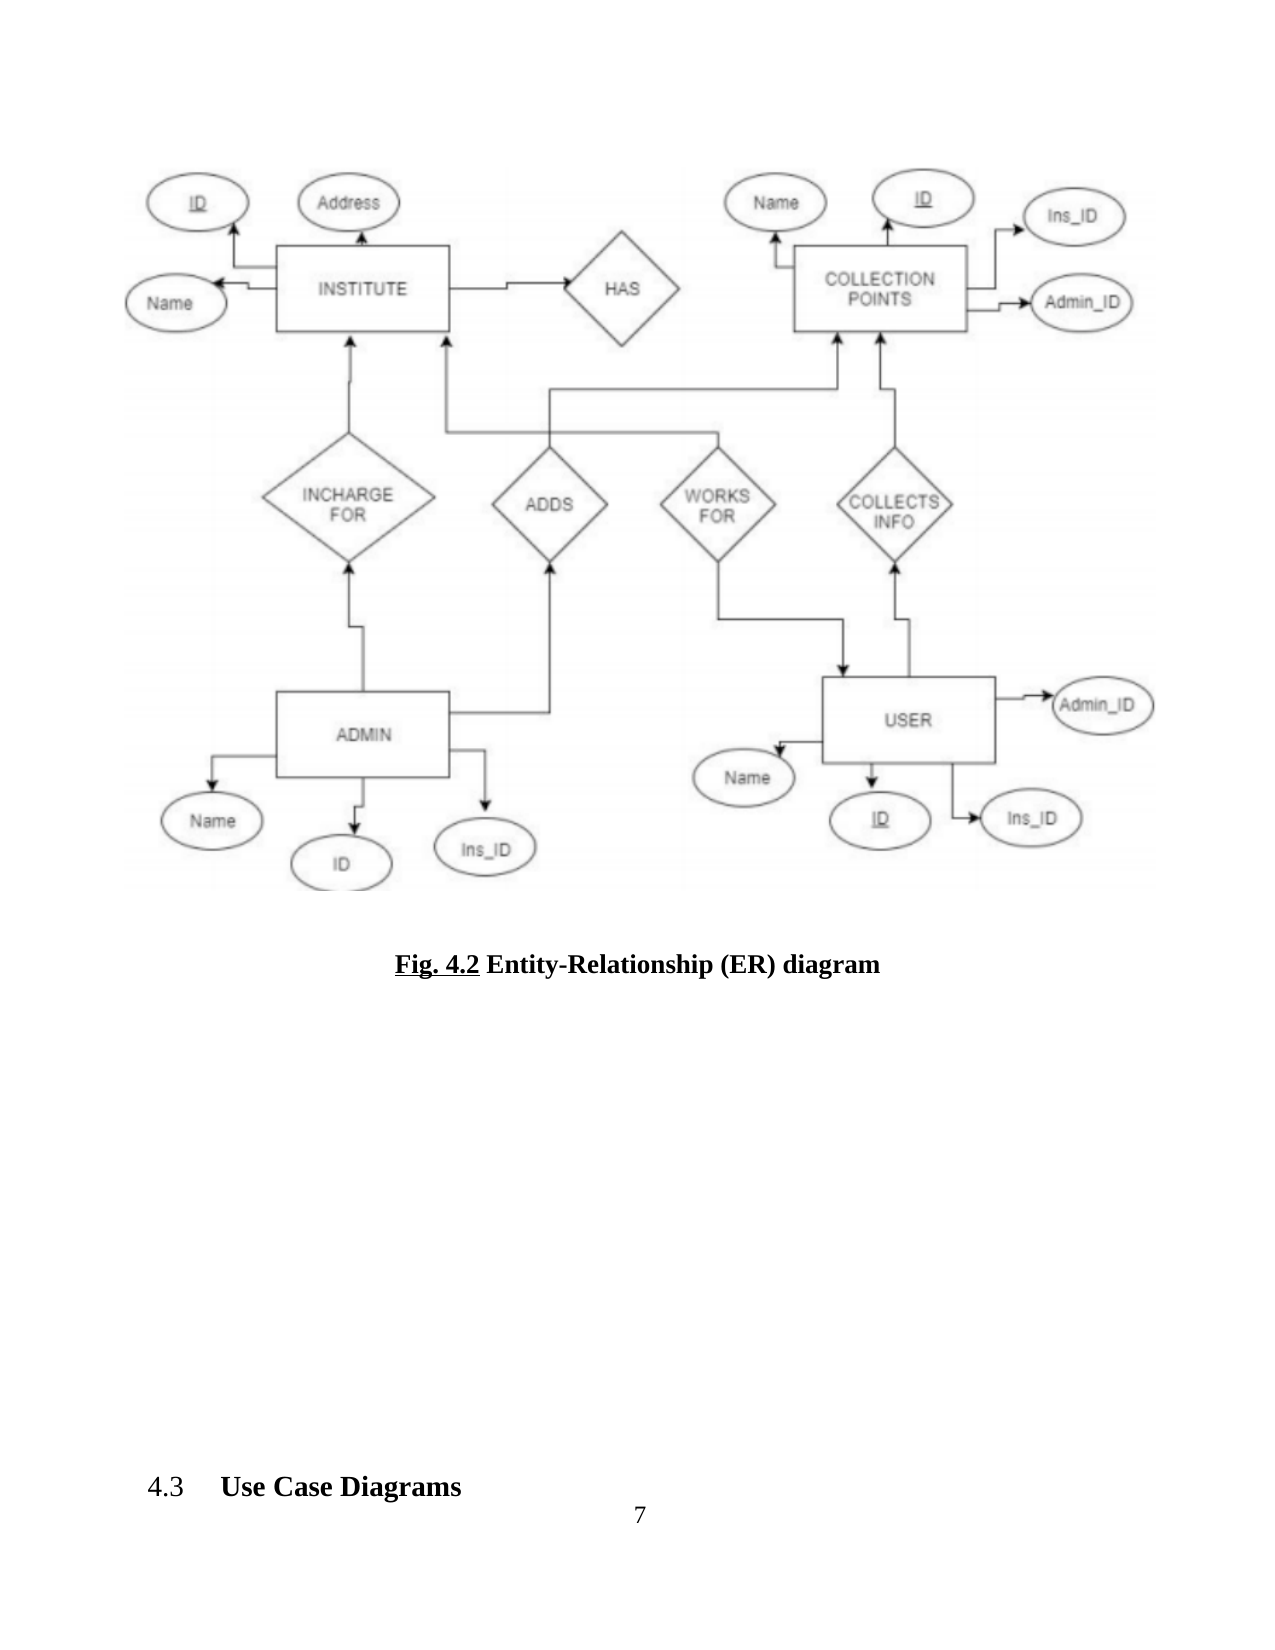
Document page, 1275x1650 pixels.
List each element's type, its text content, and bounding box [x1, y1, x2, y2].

picture [92, 136, 1275, 891]
text 4.3 Use Case Diagrams [118, 1469, 1157, 1502]
text Fig. 4.2 Entity-Relationship (ER) diagram [118, 948, 1157, 979]
